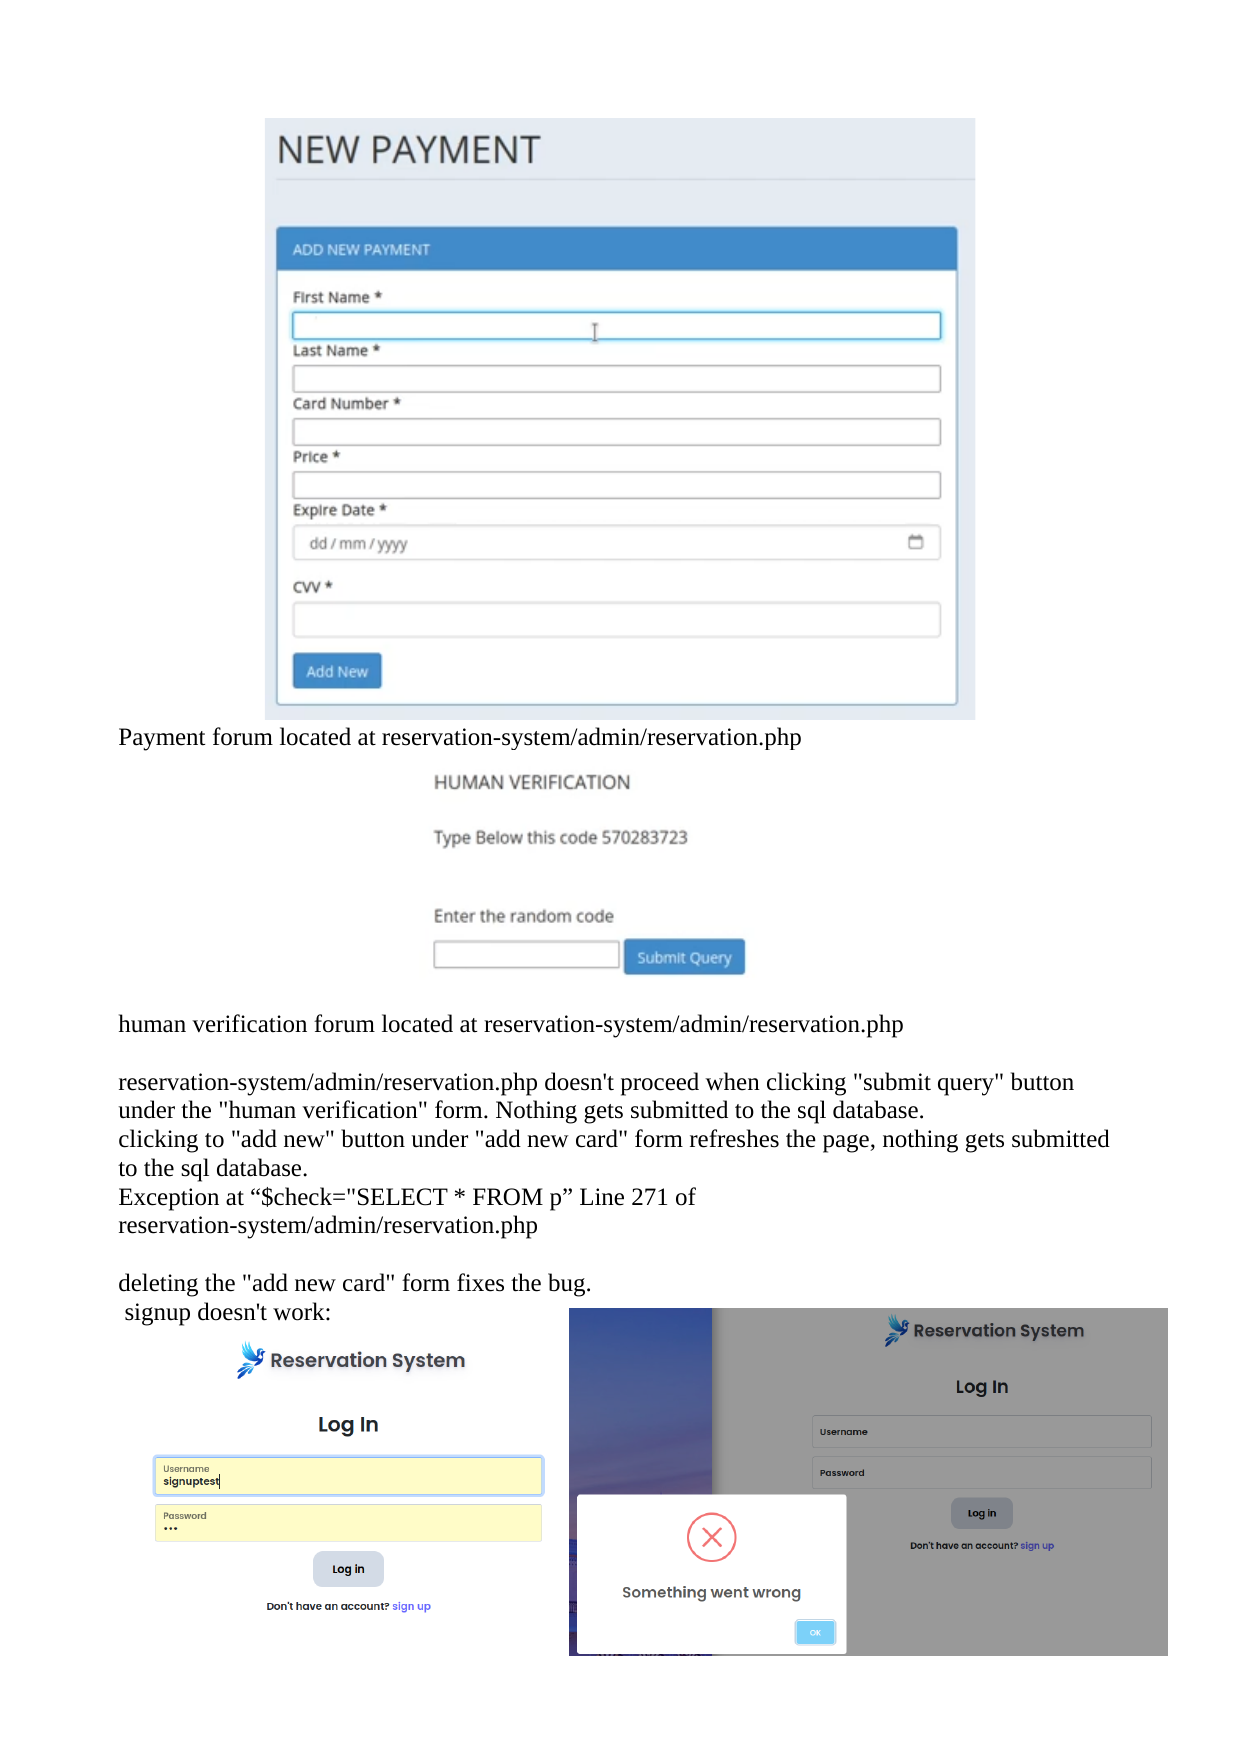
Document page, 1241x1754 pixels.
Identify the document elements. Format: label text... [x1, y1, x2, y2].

text deleting the "add new card" form fixes the bug. [118, 1268, 1122, 1297]
text clicking to "add new" button under "add new card" form refreshes the page, nothing gets submitted to the sql database. [118, 1124, 1122, 1182]
text reservation-system/admin/reservation.php doesn't proceed when clicking "submit query" button under the "human verification" form. Nothing gets submitted to the sql database. [118, 1067, 1122, 1124]
picture [264, 118, 976, 720]
picture [418, 750, 822, 989]
text Exception at “$check="SELECT * FROM p” Line 271 of reservation-system/admin/reservation.php [118, 1182, 1122, 1239]
text human verification forum located at reservation-system/admin/reservation.php [118, 1009, 1122, 1038]
text signup doesn't work: [118, 1297, 1122, 1326]
picture [569, 1308, 1168, 1656]
picture [116, 1339, 559, 1623]
text Payment forum located at reservation-system/admin/reservation.php [118, 722, 1122, 751]
